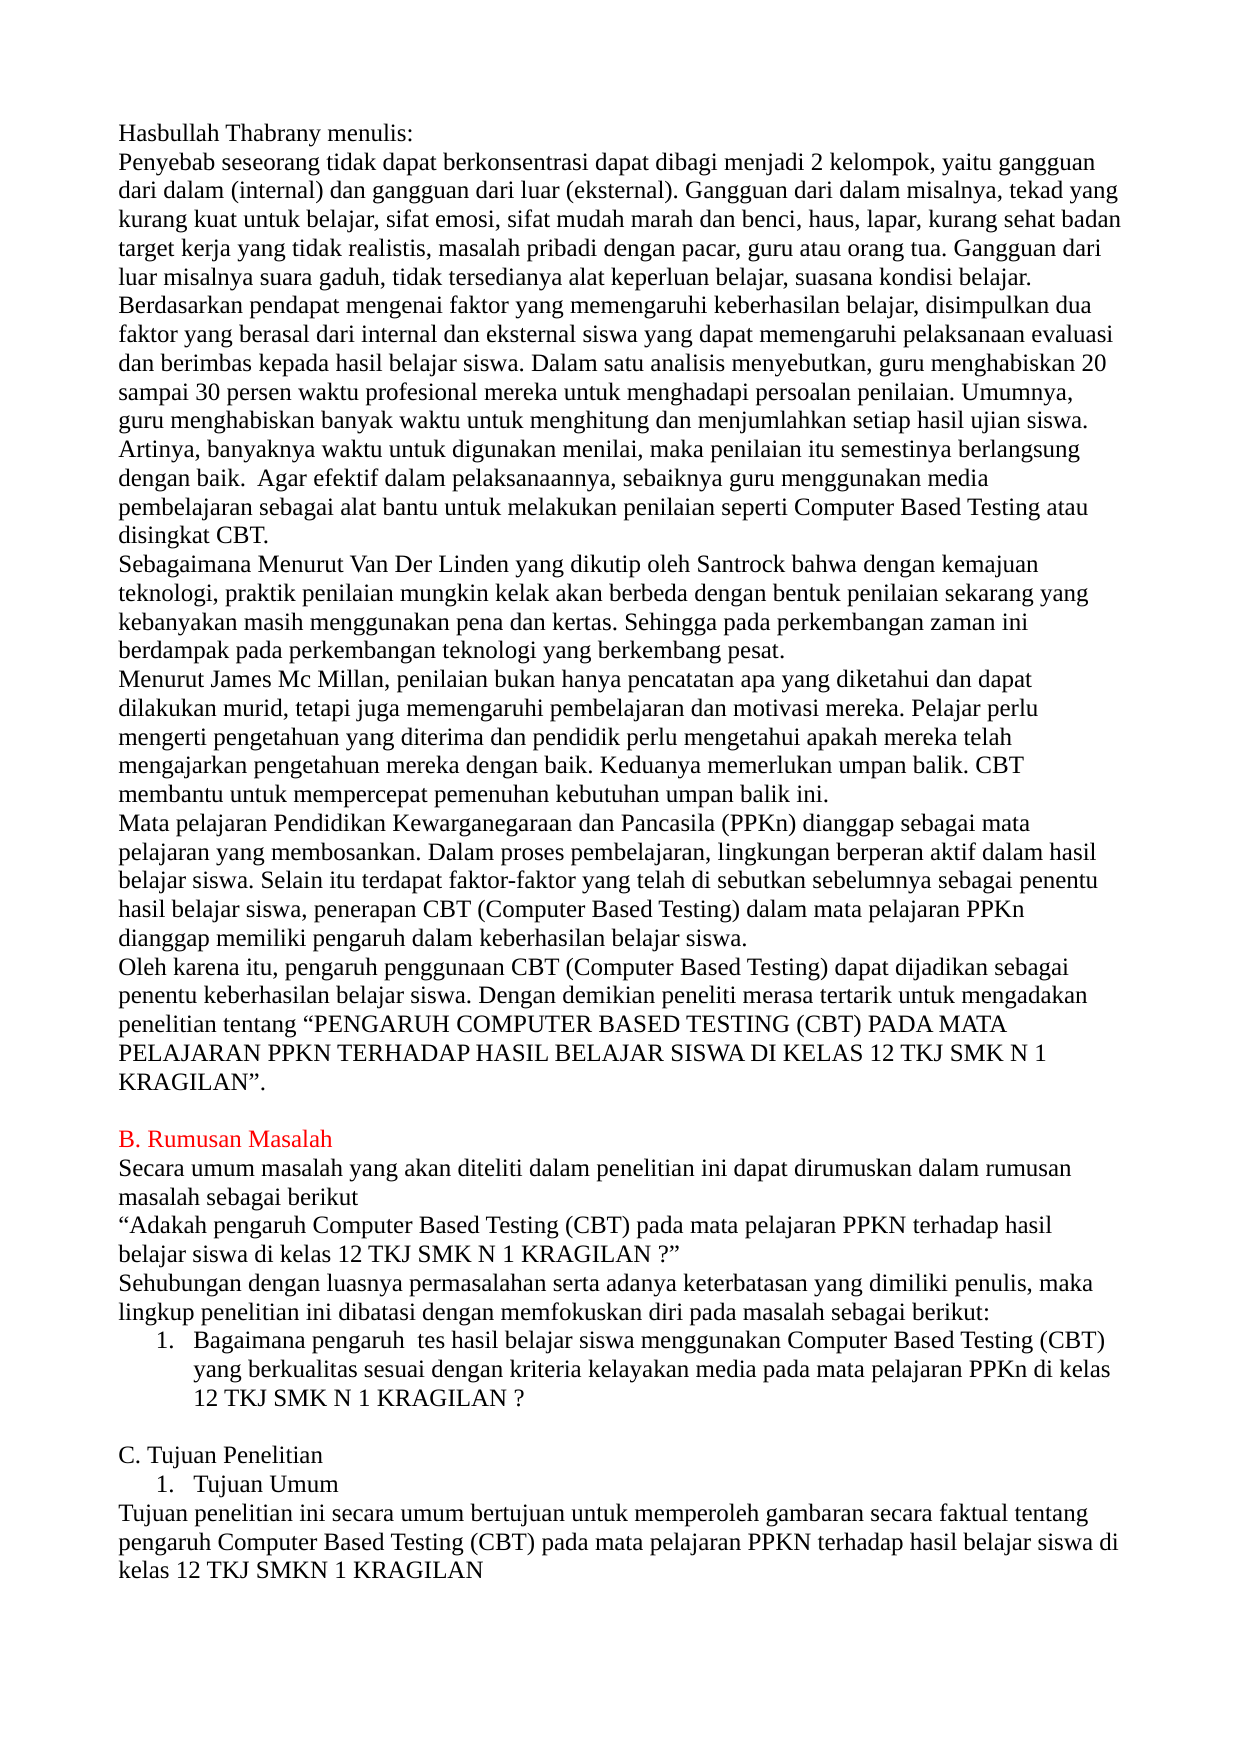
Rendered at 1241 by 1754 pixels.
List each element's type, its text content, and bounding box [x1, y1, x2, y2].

text C. Tujuan Penelitian [118, 1441, 1122, 1469]
text B. Rumusan Masalah [118, 1124, 1122, 1153]
text Oleh karena itu, pengaruh penggunaan CBT (Computer Based Testing) dapat dijadikan sebagai penentu keberhasilan belajar siswa. Dengan demikian peneliti merasa tertarik untuk mengadakan penelitian tentang “PENGARUH COMPUTER BASED TESTING (CBT) PADA MATA PELAJARAN PPKN TERHADAP HASIL BELAJAR SISWA DI KELAS 12 TKJ SMK N 1 KRAGILAN”. [118, 952, 1122, 1096]
text Tujuan penelitian ini secara umum bertujuan untuk memperoleh gambaran secara faktual tentang pengaruh Computer Based Testing (CBT) pada mata pelajaran PPKN terhadap hasil belajar siswa di kelas 12 TKJ SMKN 1 KRAGILAN [118, 1498, 1122, 1584]
text pembelajaran sebagai alat bantu untuk melakukan penilaian seperti Computer Based Testing atau disingkat CBT. [118, 492, 1122, 549]
text Berdasarkan pendapat mengenai faktor yang memengaruhi keberhasilan belajar, disimpulkan dua faktor yang berasal dari internal dan eksternal siswa yang dapat memengaruhi pelaksanaan evaluasi dan berimbas kepada hasil belajar siswa. Dalam satu analisis menyebutkan, guru menghabiskan 20 sampai 30 persen waktu profesional mereka untuk menghadapi persoalan penilaian. Umumnya, guru menghabiskan banyak waktu untuk menghitung dan menjumlahkan setiap hasil ujian siswa. Artinya, banyaknya waktu untuk digunakan menilai, maka penilaian itu semestinya berlangsung dengan baik. Agar efektif dalam pelaksanaannya, sebaiknya guru menggunakan media [118, 291, 1122, 492]
list Bagaimana pengaruh tes hasil belajar siswa menggunakan Computer Based Testing (CBT) yang berkualitas sesuai dengan kriteria kelayakan media pada mata pelajaran PPKn di kelas 12 TKJ SMK N 1 KRAGILAN ? [156, 1326, 1122, 1412]
text Secara umum masalah yang akan diteliti dalam penelitian ini dapat dirumuskan dalam rumusan masalah sebagai berikut [118, 1153, 1122, 1211]
text Sebagaimana Menurut Van Der Linden yang dikutip oleh Santrock bahwa dengan kemajuan teknologi, praktik penilaian mungkin kelak akan berbeda dengan bentuk penilaian sekarang yang kebanyakan masih menggunakan pena dan kertas. Sehingga pada perkembangan zaman ini berdampak pada perkembangan teknologi yang berkembang pesat. [118, 549, 1122, 664]
text Mata pelajaran Pendidikan Kewarganegaraan dan Pancasila (PPKn) dianggap sebagai mata pelajaran yang membosankan. Dalam proses pembelajaran, lingkungan berperan aktif dalam hasil belajar siswa. Selain itu terdapat faktor-faktor yang telah di sebutkan sebelumnya sebagai penentu hasil belajar siswa, penerapan CBT (Computer Based Testing) dalam mata pelajaran PPKn dianggap memiliki pengaruh dalam keberhasilan belajar siswa. [118, 808, 1122, 952]
text Hasbullah Thabrany menulis: [118, 118, 1122, 147]
text Penyebab seseorang tidak dapat berkonsentrasi dapat dibagi menjadi 2 kelompok, yaitu gangguan dari dalam (internal) dan gangguan dari luar (eksternal). Gangguan dari dalam misalnya, tekad yang kurang kuat untuk belajar, sifat emosi, sifat mudah marah dan benci, haus, lapar, kurang sehat badan target kerja yang tidak realistis, masalah pribadi dengan pacar, guru atau orang tua. Gangguan dari luar misalnya suara gaduh, tidak tersedianya alat keperluan belajar, suasana kondisi belajar. [118, 147, 1122, 291]
text Sehubungan dengan luasnya permasalahan serta adanya keterbatasan yang dimiliki penulis, maka lingkup penelitian ini dibatasi dengan memfokuskan diri pada masalah sebagai berikut: [118, 1268, 1122, 1326]
list Tujuan Umum [156, 1469, 1122, 1498]
text “Adakah pengaruh Computer Based Testing (CBT) pada mata pelajaran PPKN terhadap hasil belajar siswa di kelas 12 TKJ SMK N 1 KRAGILAN ?” [118, 1211, 1122, 1268]
text Menurut James Mc Millan, penilaian bukan hanya pencatatan apa yang diketahui dan dapat dilakukan murid, tetapi juga memengaruhi pembelajaran dan motivasi mereka. Pelajar perlu mengerti pengetahuan yang diterima dan pendidik perlu mengetahui apakah mereka telah mengajarkan pengetahuan mereka dengan baik. Keduanya memerlukan umpan balik. CBT membantu untuk mempercepat pemenuhan kebutuhan umpan balik ini. [118, 664, 1122, 808]
